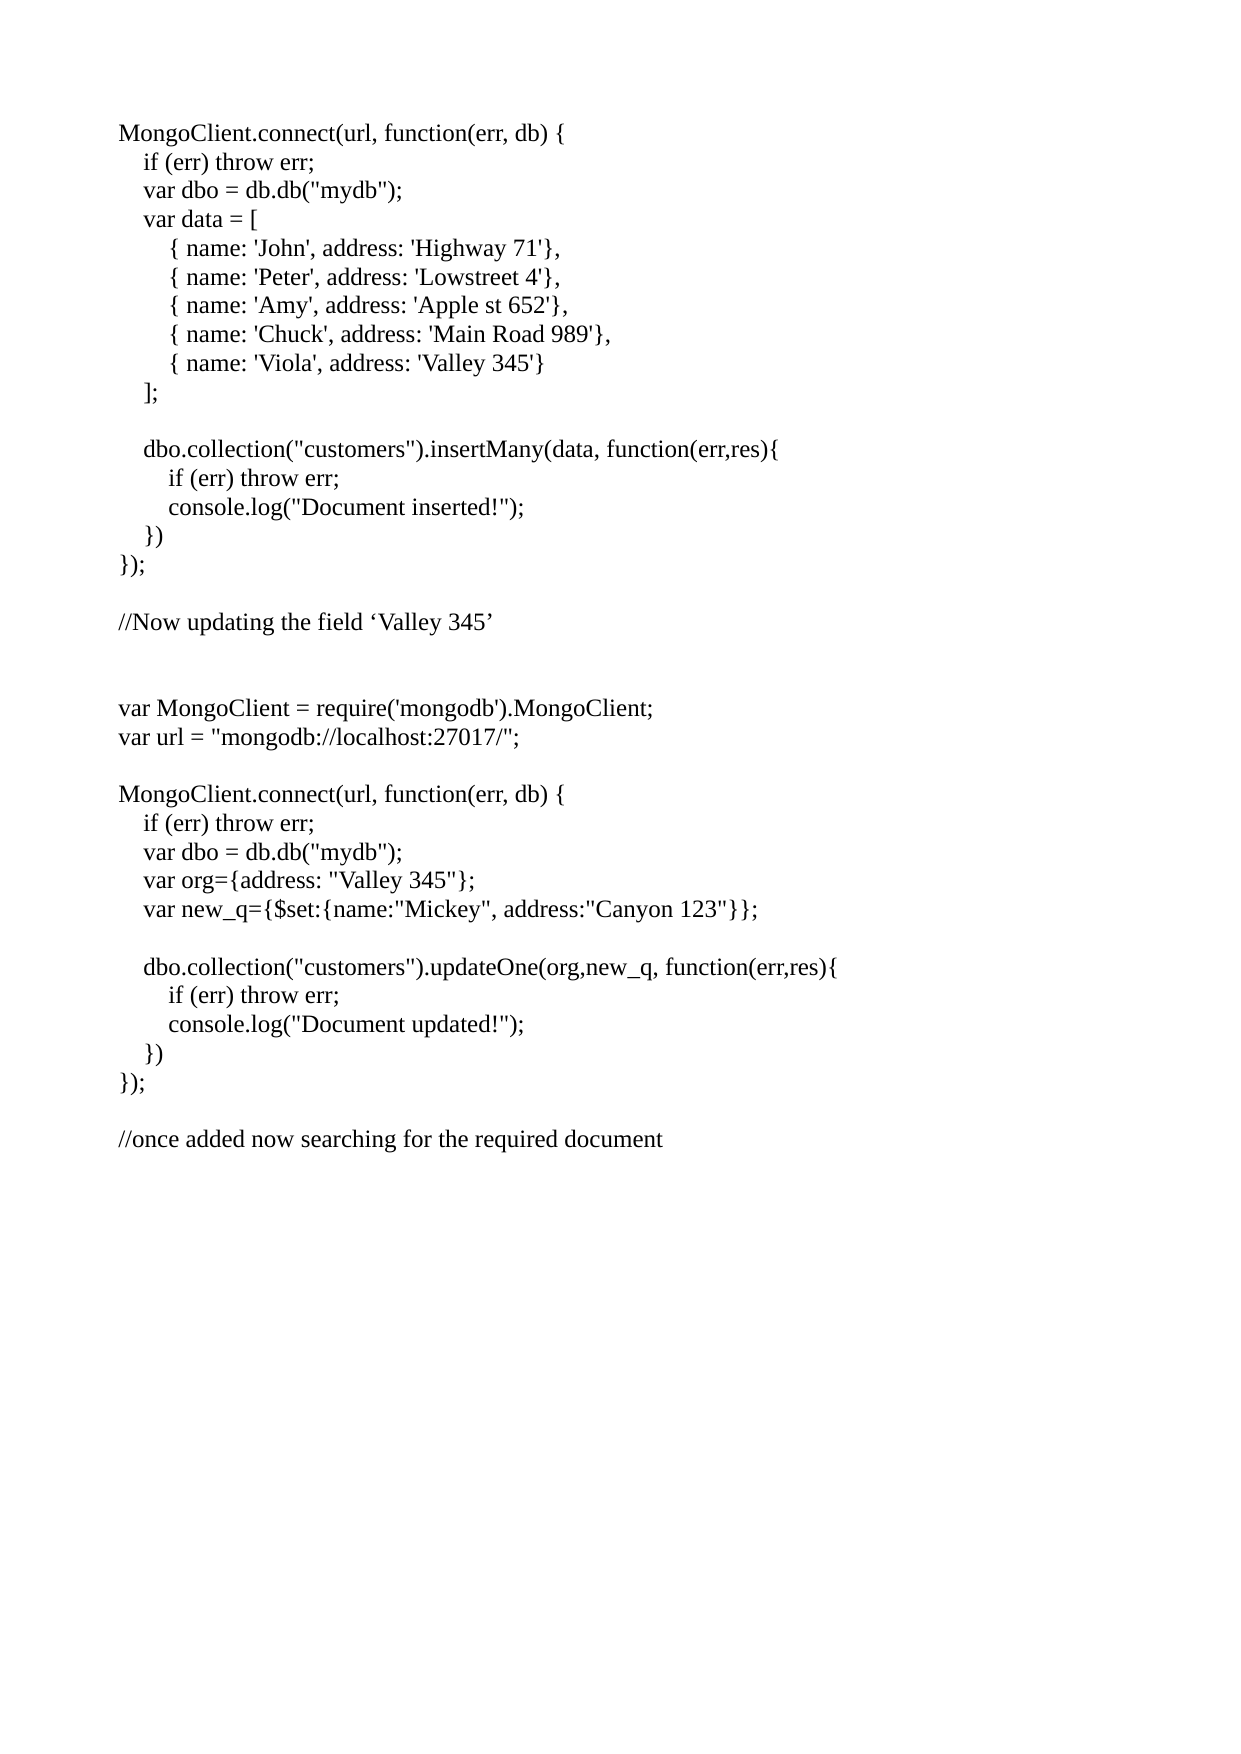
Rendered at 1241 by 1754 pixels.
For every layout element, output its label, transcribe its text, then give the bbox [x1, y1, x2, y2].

text //Now updating the field ‘Valley 345’ [118, 607, 1122, 636]
text //once added now searching for the required document [118, 1124, 1122, 1153]
text var MongoClient = require('mongodb').MongoClient; var url = "mongodb://localhost:27017/"; MongoClient.connect(url, function(err, db) { if (err) throw err; var dbo = db.db("mydb"); var org={address: "Valley 345"}; var new_q={$set:{name:"Mickey", address:"Canyon 123"}}; dbo.collection("customers").updateOne(org,new_q, function(err,res){ if (err) throw err; console.log("Document updated!"); }) }); [118, 664, 1122, 1096]
text MongoClient.connect(url, function(err, db) { if (err) throw err; var dbo = db.db("mydb"); var data = [ { name: 'John', address: 'Highway 71'}, { name: 'Peter', address: 'Lowstreet 4'}, { name: 'Amy', address: 'Apple st 652'}, { name: 'Chuck', address: 'Main Road 989'}, { name: 'Viola', address: 'Valley 345'} ]; dbo.collection("customers").insertMany(data, function(err,res){ if (err) throw err; console.log("Document inserted!"); }) }); [118, 118, 1122, 578]
